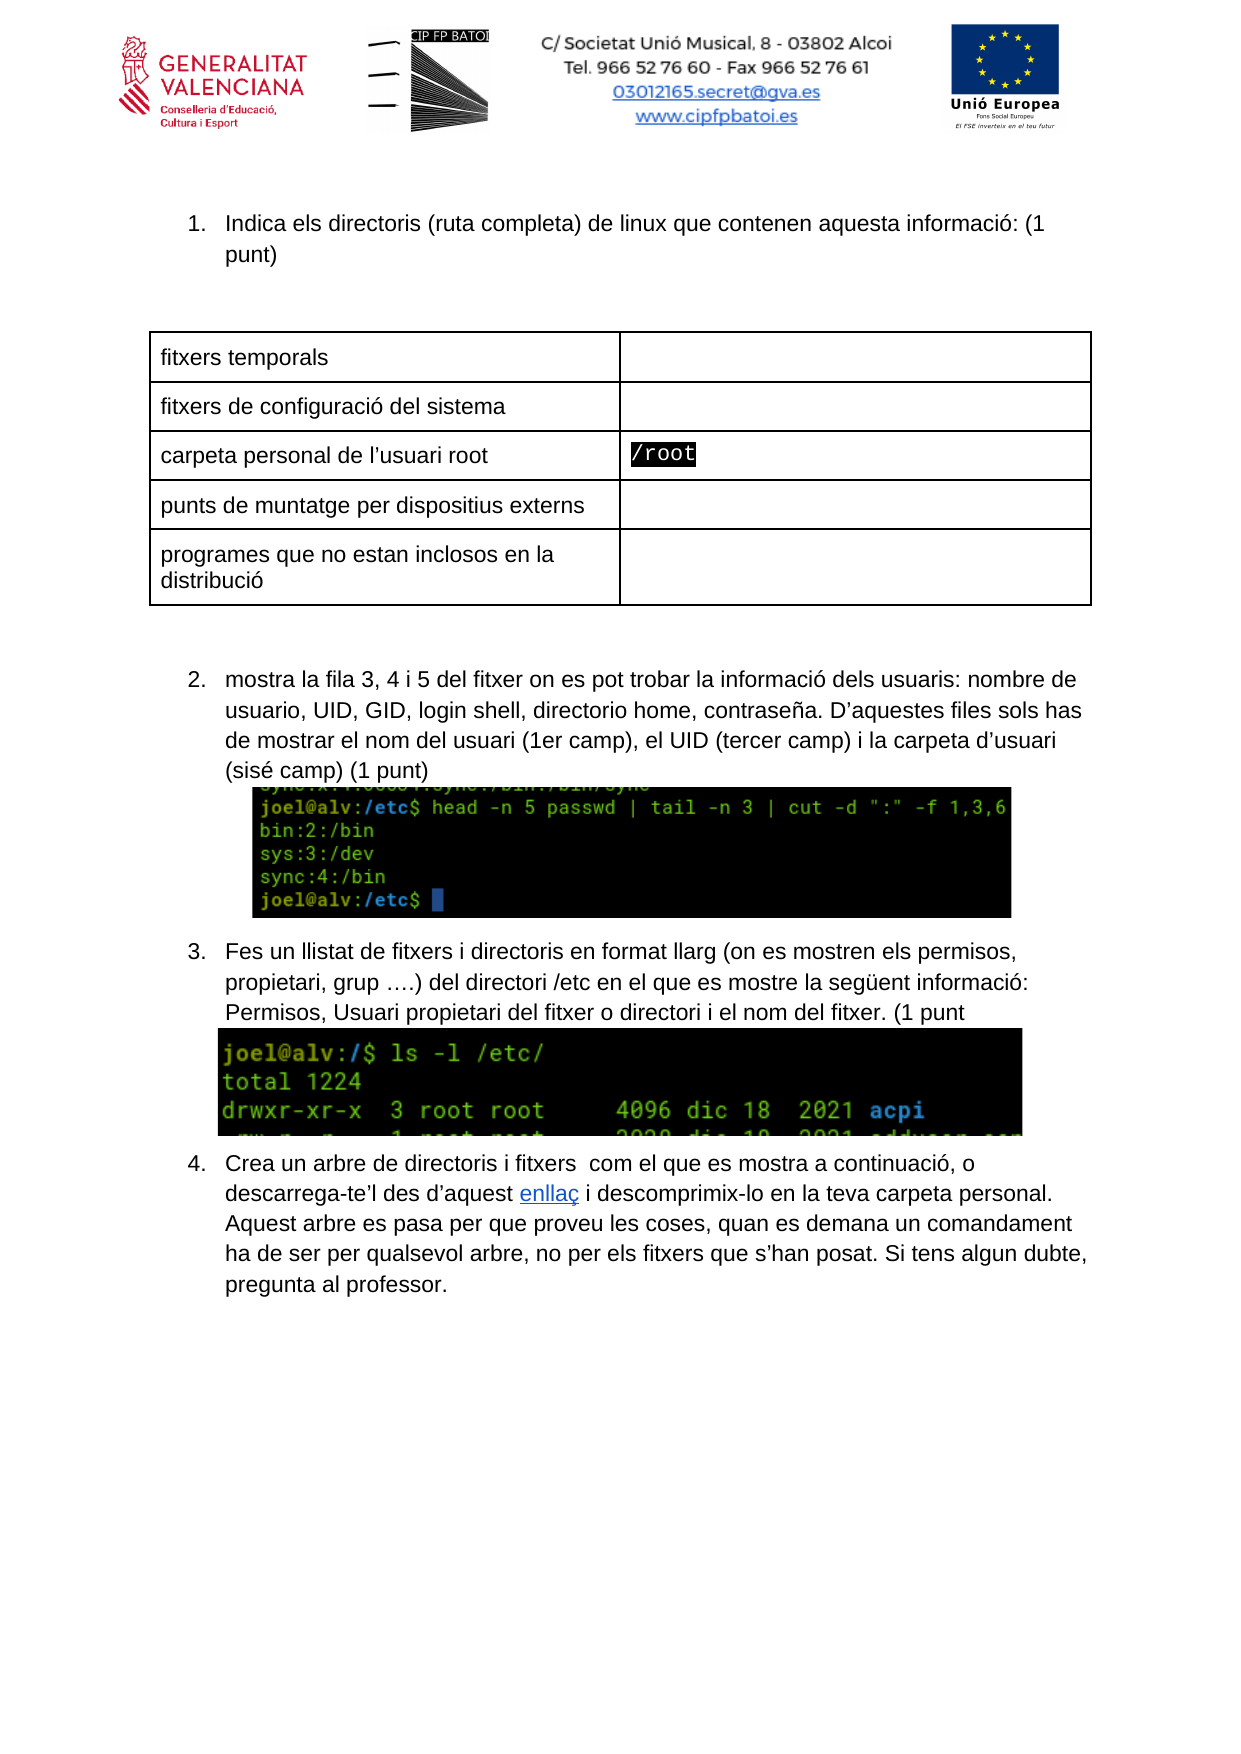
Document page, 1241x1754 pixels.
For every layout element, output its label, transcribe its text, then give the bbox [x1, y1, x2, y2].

picture [537, 28, 896, 133]
table_header [621, 333, 1090, 381]
table_cell [621, 530, 1090, 604]
table_cell /root [621, 432, 1090, 479]
table_cell carpeta personal de l’usuari root [151, 432, 619, 479]
picture [365, 26, 492, 135]
list Crea un arbre de directoris i fitxers com el que es mostra a continuació, o descarrega-te’l des d’aquest enllaç i descomprimix-lo en la teva carpeta personal. Aquest arbre es pasa per que proveu les coses, quan es demana un comandament ha de ser per qualsevol arbre, no per els fitxers que s’han posat. Si tens algun dubte, pregunta al professor. [187, 1150, 1090, 1297]
table_cell programes que no estan inclosos en la distribució [151, 530, 619, 604]
picture [217, 1028, 1023, 1136]
table_cell punts de muntatge per dispositius externs [151, 481, 619, 528]
picture [940, 18, 1068, 134]
list Indica els directoris (ruta completa) de linux que contenen aquesta informació: (1 punt) [187, 210, 1090, 267]
table_header fitxers temporals [151, 333, 619, 381]
picture [252, 787, 1012, 918]
table_cell [621, 481, 1090, 528]
table_cell fitxers de configuració del sistema [151, 383, 619, 430]
picture [118, 31, 309, 130]
table_cell [621, 383, 1090, 430]
list Fes un llistat de fitxers i directoris en format llarg (on es mostren els permisos, propietari, grup ….) del directori /etc en el que es mostre la següent informació: Permisos, Usuari propietari del fitxer o directori i el nom del fitxer. (1 punt [187, 938, 1090, 1025]
list mostra la fila 3, 4 i 5 del fitxer on es pot trobar la informació dels usuaris: nombre de usuario, UID, GID, login shell, directorio home, contraseña. D’aquestes files sols has de mostrar el nom del usuari (1er camp), el UID (tercer camp) i la carpeta d’usuari (sisé camp) (1 punt) [187, 666, 1090, 783]
